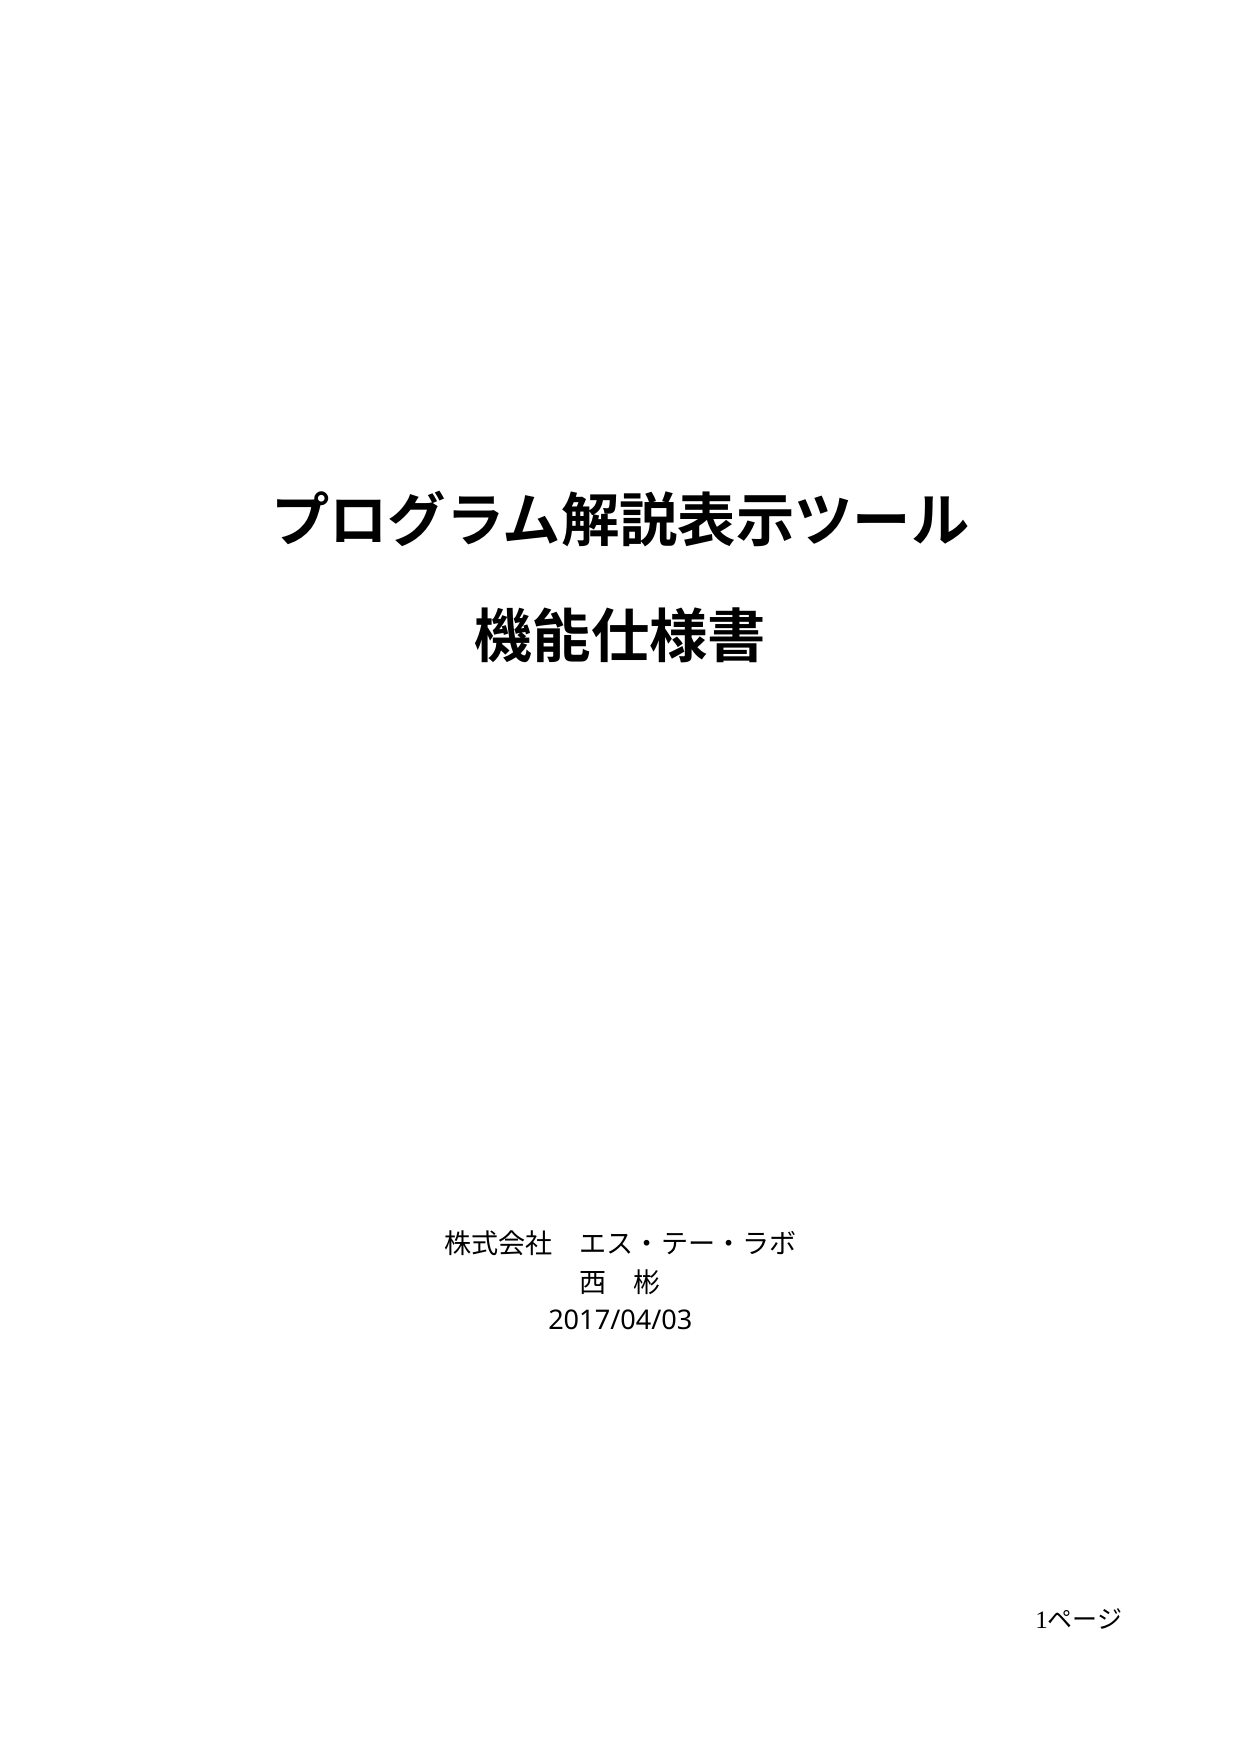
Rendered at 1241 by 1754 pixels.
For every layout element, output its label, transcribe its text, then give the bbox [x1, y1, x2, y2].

title プログラム解説表示ツール [118, 478, 1122, 558]
text 株式会社 エス・テー・ラボ [118, 1224, 1122, 1261]
title 機能仕様書 [118, 596, 1122, 675]
text 西 彬 [118, 1261, 1122, 1300]
text 2017/04/03 [118, 1300, 1122, 1337]
